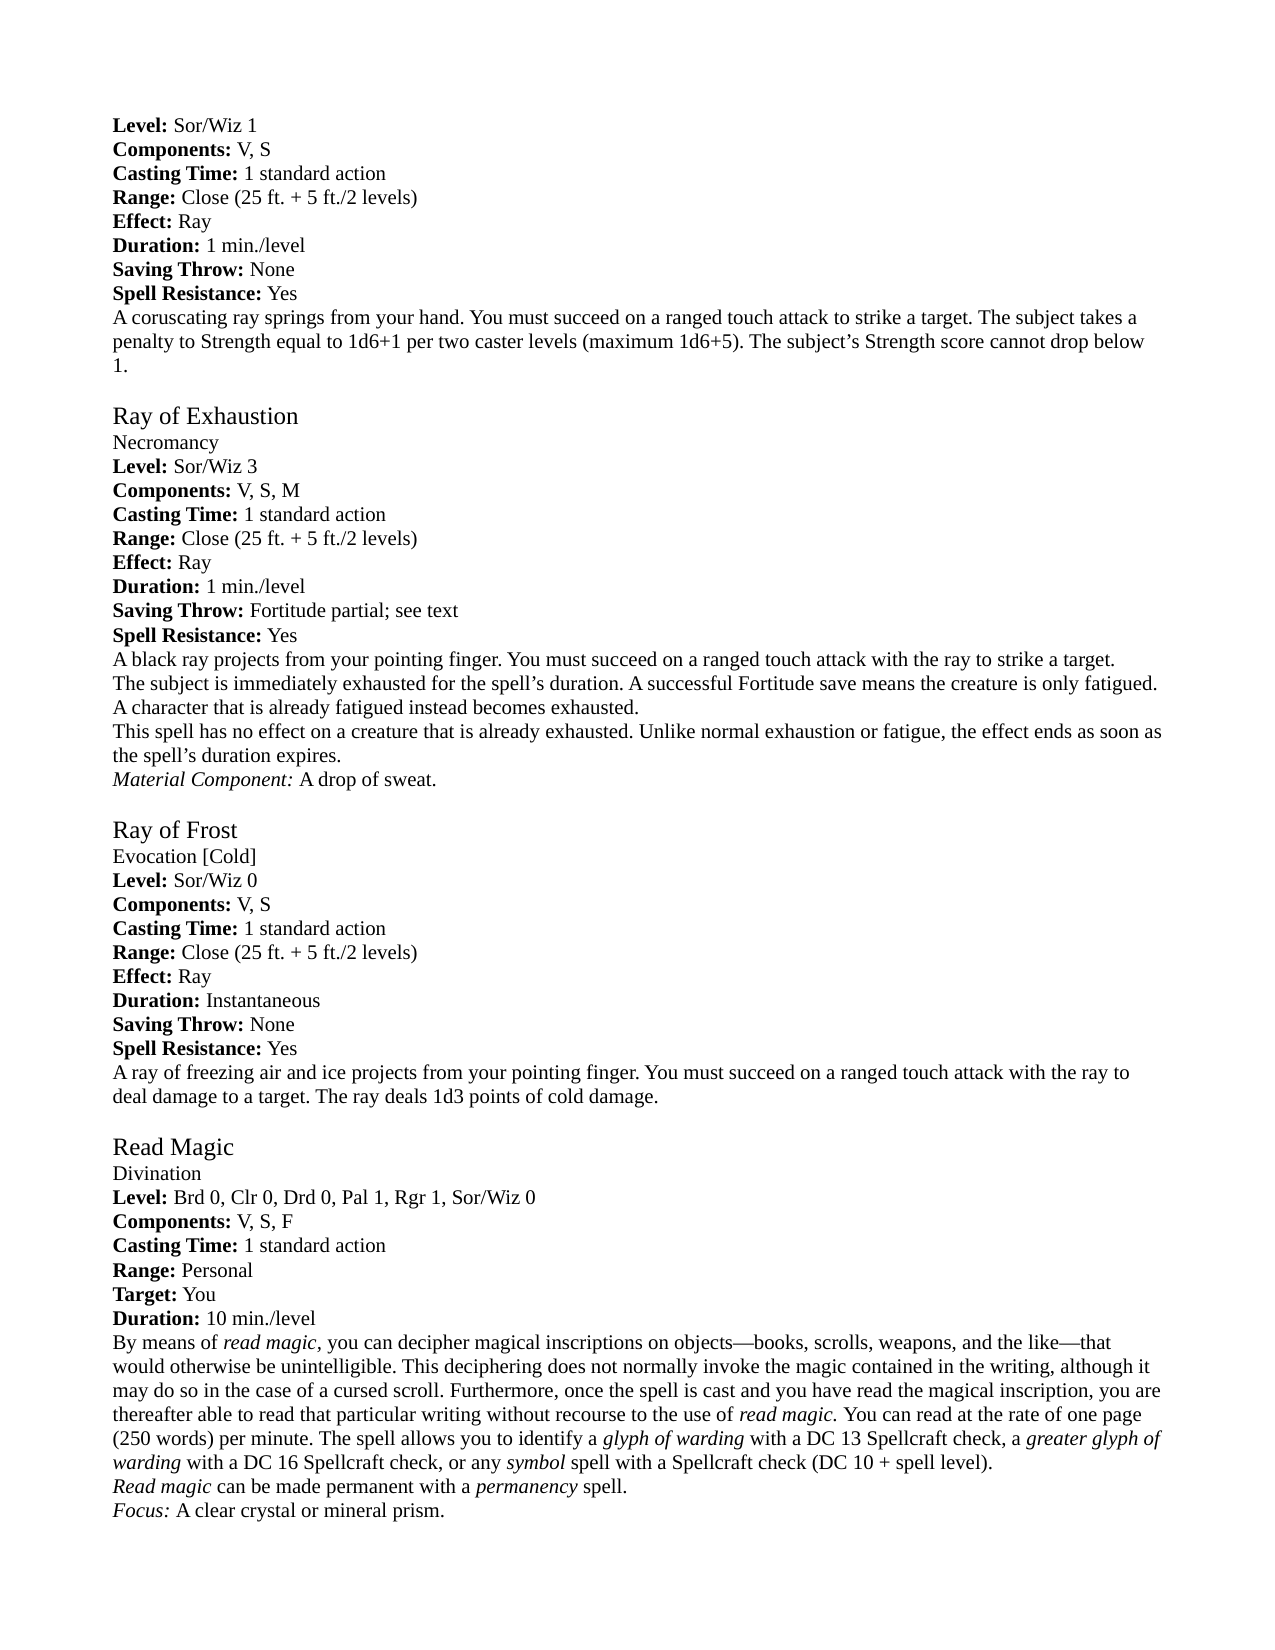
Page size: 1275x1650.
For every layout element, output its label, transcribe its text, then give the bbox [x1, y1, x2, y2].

text Components: V, S, M [112, 478, 1162, 502]
text Effect: Ray [112, 209, 1162, 233]
text Saving Throw: Fortitude partial; see text [112, 598, 1162, 622]
text A black ray projects from your pointing finger. You must succeed on a ranged touch attack with the ray to strike a target. [112, 647, 1162, 671]
text Target: You [112, 1282, 1162, 1306]
text Material Component: A drop of sweat. [112, 767, 1162, 791]
text Necromancy [112, 430, 1162, 454]
text Ray of Frost [112, 815, 1162, 844]
text This spell has no effect on a creature that is already exhausted. Unlike normal exhaustion or fatigue, the effect ends as soon as the spell’s duration expires. [112, 719, 1162, 767]
text Casting Time: 1 standard action [112, 502, 1162, 526]
text Spell Resistance: Yes [112, 622, 1162, 647]
text Range: Close (25 ft. + 5 ft./2 levels) [112, 940, 1162, 964]
text Range: Personal [112, 1257, 1162, 1282]
text Level: Sor/Wiz 3 [112, 454, 1162, 478]
text Casting Time: 1 standard action [112, 916, 1162, 940]
text Read Magic [112, 1132, 1162, 1161]
text Components: V, S [112, 137, 1162, 161]
text Effect: Ray [112, 964, 1162, 988]
text Saving Throw: None [112, 1012, 1162, 1036]
text A ray of freezing air and ice projects from your pointing finger. You must succeed on a ranged touch attack with the ray to deal damage to a target. The ray deals 1d3 points of cold damage. [112, 1060, 1162, 1108]
text Focus: A clear crystal or mineral prism. [112, 1498, 1162, 1522]
text Range: Close (25 ft. + 5 ft./2 levels) [112, 526, 1162, 550]
text Casting Time: 1 standard action [112, 1233, 1162, 1257]
text Components: V, S, F [112, 1209, 1162, 1233]
text Spell Resistance: Yes [112, 281, 1162, 305]
text Level: Sor/Wiz 1 [112, 112, 1162, 137]
text A character that is already fatigued instead becomes exhausted. [112, 695, 1162, 719]
text The subject is immediately exhausted for the spell’s duration. A successful Fortitude save means the creature is only fatigued. [112, 671, 1162, 695]
text Duration: 1 min./level [112, 574, 1162, 598]
text Range: Close (25 ft. + 5 ft./2 levels) [112, 185, 1162, 209]
text Saving Throw: None [112, 257, 1162, 281]
text Ray of Exhaustion [112, 401, 1162, 430]
text Casting Time: 1 standard action [112, 161, 1162, 185]
text By means of read magic, you can decipher magical inscriptions on objects—books, scrolls, weapons, and the like—that would otherwise be unintelligible. This deciphering does not normally invoke the magic contained in the writing, although it may do so in the case of a cursed scroll. Furthermore, once the spell is cast and you have read the magical inscription, you are thereafter able to read that particular writing without recourse to the use of read magic. You can read at the rate of one page (250 words) per minute. The spell allows you to identify a glyph of warding with a DC 13 Spellcraft check, a greater glyph of warding with a DC 16 Spellcraft check, or any symbol spell with a Spellcraft check (DC 10 + spell level). [112, 1330, 1162, 1474]
text Duration: 10 min./level [112, 1306, 1162, 1330]
text Duration: Instantaneous [112, 988, 1162, 1012]
text Effect: Ray [112, 550, 1162, 574]
text Divination [112, 1161, 1162, 1185]
text Level: Brd 0, Clr 0, Drd 0, Pal 1, Rgr 1, Sor/Wiz 0 [112, 1185, 1162, 1209]
text Components: V, S [112, 892, 1162, 916]
text Level: Sor/Wiz 0 [112, 868, 1162, 892]
text A coruscating ray springs from your hand. You must succeed on a ranged touch attack to strike a target. The subject takes a penalty to Strength equal to 1d6+1 per two caster levels (maximum 1d6+5). The subject’s Strength score cannot drop below 1. [112, 305, 1162, 377]
text Duration: 1 min./level [112, 233, 1162, 257]
text Spell Resistance: Yes [112, 1036, 1162, 1060]
text Read magic can be made permanent with a permanency spell. [112, 1474, 1162, 1498]
text Evocation [Cold] [112, 844, 1162, 868]
